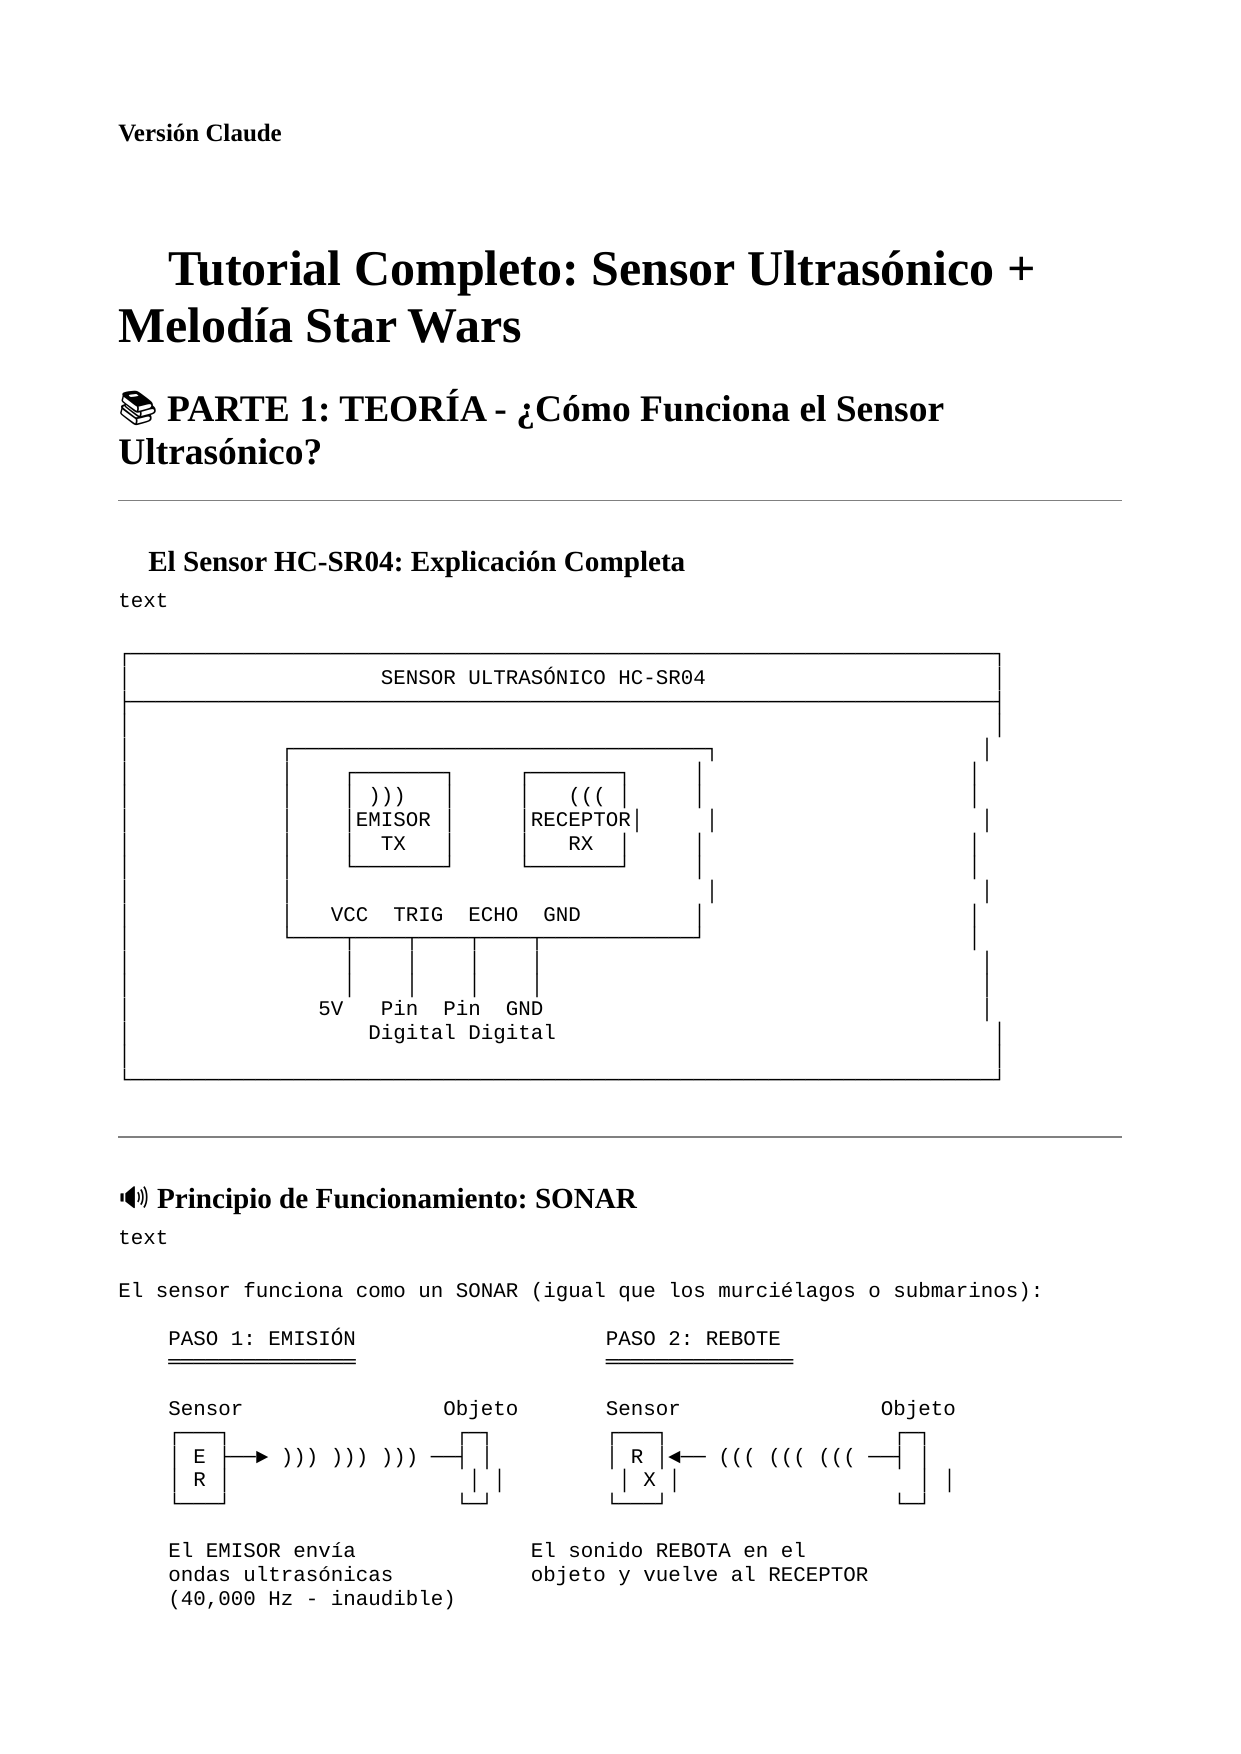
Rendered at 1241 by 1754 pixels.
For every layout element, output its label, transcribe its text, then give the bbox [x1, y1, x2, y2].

text │ │ │ TX │ │ RX │ │ │ [975, 833, 1122, 856]
text │ │ │ │ [287, 880, 711, 903]
text └───┘ └─┘ └───┘ └─┘ [118, 1493, 1122, 1517]
text (40,000 Hz - inaudible) [118, 1588, 1122, 1611]
text │ SENSOR ULTRASÓNICO HC-SR04 │ [118, 667, 1122, 691]
text │ │ │ │ │ │ [537, 951, 986, 974]
text │ │ └───────┘ └───────┘ │ │ [118, 856, 1122, 880]
text │ E ├──► ))) ))) ))) ──┤ │ │ R │◄── ((( ((( ((( ──┤ │ [225, 1446, 461, 1469]
text │ │ │ │ │ │ [350, 951, 411, 974]
subtitle 📚 PARTE 1: TEORÍA - ¿Cómo Funciona el Sensor Ultrasónico? [118, 387, 1122, 473]
text Versión Claude [118, 118, 1122, 147]
text ├─────────────────────────────────────────────────────────────────────┤ [125, 702, 999, 714]
text │ │ VCC TRIG ECHO GND │ │ [118, 903, 1122, 927]
text │ E ├──► ))) ))) ))) ──┤ │ │ R │◄── ((( ((( ((( ──┤ │ [612, 1446, 661, 1469]
text │ │ │ TX │ │ RX │ │ │ [450, 833, 524, 856]
text │ │ ┌───────┐ ┌───────┐ │ │ [525, 773, 624, 785]
text │ │ ┌───────┐ ┌───────┐ │ │ [350, 773, 449, 785]
text │ E ├──► ))) ))) ))) ──┤ │ │ R │◄── ((( ((( ((( ──┤ │ [662, 1446, 899, 1469]
text │ └────┬────┬────┬────┬────────────┘ │ [118, 927, 1122, 951]
text └─────────────────────────────────────────────────────────────────────┘ [118, 1069, 1122, 1093]
text │ E ├──► ))) ))) ))) ──┤ │ │ R │◄── ((( ((( ((( ──┤ │ [118, 1446, 174, 1469]
text │ │ ┌───────┐ ┌───────┐ │ │ [700, 762, 974, 785]
text │ │ │EMISOR │ │RECEPTOR│ │ │ [118, 809, 1122, 833]
text │ ┌─────────────────────────────────┐ │ [118, 738, 1122, 762]
text El EMISOR envía El sonido REBOTA en el [118, 1540, 1122, 1564]
text │ E ├──► ))) ))) ))) ──┤ │ │ R │◄── ((( ((( ((( ──┤ │ [175, 1446, 224, 1469]
text ┌─────────────────────────────────────────────────────────────────────┐ [118, 643, 1122, 667]
text │ 5V Pin Pin GND │ [118, 998, 1122, 1022]
text ondas ultrasónicas objeto y vuelve al RECEPTOR [118, 1564, 1122, 1588]
text │ │ │ │ │ │ [412, 951, 474, 974]
text │ │ │ │ │ │ [475, 951, 536, 974]
text El sensor funciona como un SONAR (igual que los murciélagos o submarinos): [118, 1280, 1122, 1304]
text │ │ ┌───────┐ ┌───────┐ │ │ [125, 762, 286, 785]
text │ │ │ │ │ │ [987, 951, 1122, 974]
text │ │ │ TX │ │ RX │ │ │ [350, 833, 449, 856]
subtitle 🎵 Tutorial Completo: Sensor Ultrasónico + Melodía Star Wars [118, 238, 1122, 353]
text │ │ ┌───────┐ ┌───────┐ │ │ [975, 762, 1122, 785]
text Sensor Objeto Sensor Objeto [118, 1398, 1122, 1422]
text │ E ├──► ))) ))) ))) ──┤ │ │ R │◄── ((( ((( ((( ──┤ │ [925, 1446, 1122, 1469]
text │ │ │ ))) │ │ ((( │ │ │ [118, 785, 1122, 809]
text │ │ │ │ [125, 880, 286, 903]
text │ │ │ TX │ │ RX │ │ │ [287, 833, 349, 856]
text │ │ │ TX │ │ RX │ │ │ [525, 833, 624, 856]
text ═══════════════ ═══════════════ [118, 1351, 1122, 1375]
text │ R │ │ │ │ X │ │ │ [118, 1469, 1122, 1493]
text ├─────────────────────────────────────────────────────────────────────┤ [1000, 691, 1122, 714]
text │ Digital Digital │ [125, 1022, 999, 1045]
text │ │ │ │ [712, 880, 986, 903]
text │ │ │ │ [987, 880, 1122, 903]
text │ │ │ TX │ │ RX │ │ │ [625, 833, 699, 856]
subtitle 🔊 Principio de Funcionamiento: SONAR [118, 1181, 1122, 1214]
text ┌───┐ ┌─┐ ┌───┐ ┌─┐ [118, 1422, 1122, 1446]
subtitle 🔬 El Sensor HC-SR04: Explicación Completa [118, 544, 1122, 578]
text │ E ├──► ))) ))) ))) ──┤ │ │ R │◄── ((( ((( ((( ──┤ │ [487, 1446, 611, 1469]
text │ │ [118, 1045, 1122, 1069]
text text [118, 590, 1122, 614]
text │ │ │ TX │ │ RX │ │ │ [125, 833, 286, 856]
text │ │ [118, 714, 1122, 738]
text │ Digital Digital │ [1000, 1022, 1122, 1045]
text │ │ │ │ │ │ [125, 951, 349, 974]
text PASO 1: EMISIÓN PASO 2: REBOTE [118, 1327, 1122, 1351]
text text [118, 1227, 1122, 1251]
text │ │ ┌───────┐ ┌───────┐ │ │ [287, 762, 699, 785]
text │ │ │ │ │ │ [118, 974, 1122, 998]
text │ │ │ TX │ │ RX │ │ │ [700, 833, 974, 856]
text ├─────────────────────────────────────────────────────────────────────┤ [125, 691, 999, 701]
